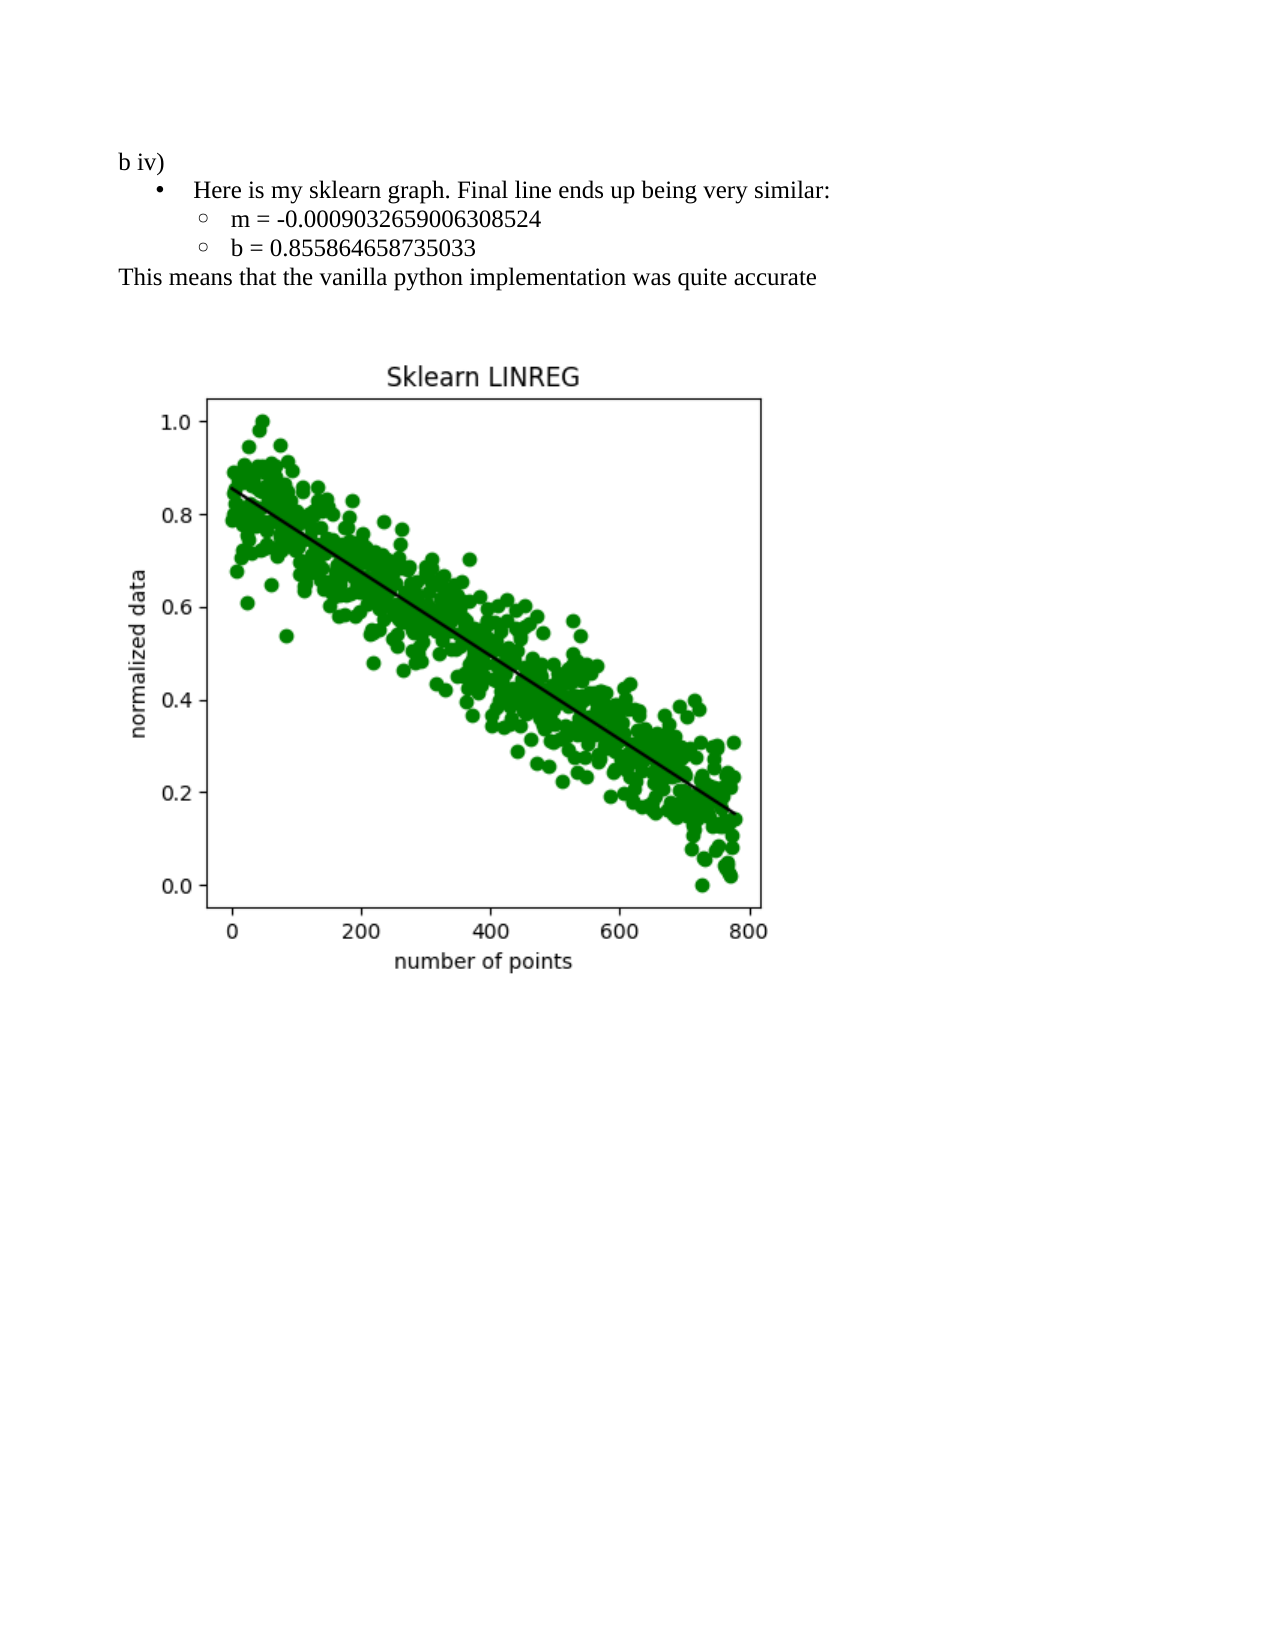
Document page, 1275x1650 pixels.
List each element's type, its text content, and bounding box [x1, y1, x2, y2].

picture [118, 319, 831, 981]
text This means that the vanilla python implementation was quite accurate [118, 262, 1157, 291]
list Here is my sklearn graph. Final line ends up being very similar: [156, 176, 1157, 204]
list m = -0.0009032659006308524 [193, 204, 1157, 233]
text b iv) [118, 147, 1157, 176]
list b = 0.855864658735033 [193, 233, 1157, 262]
